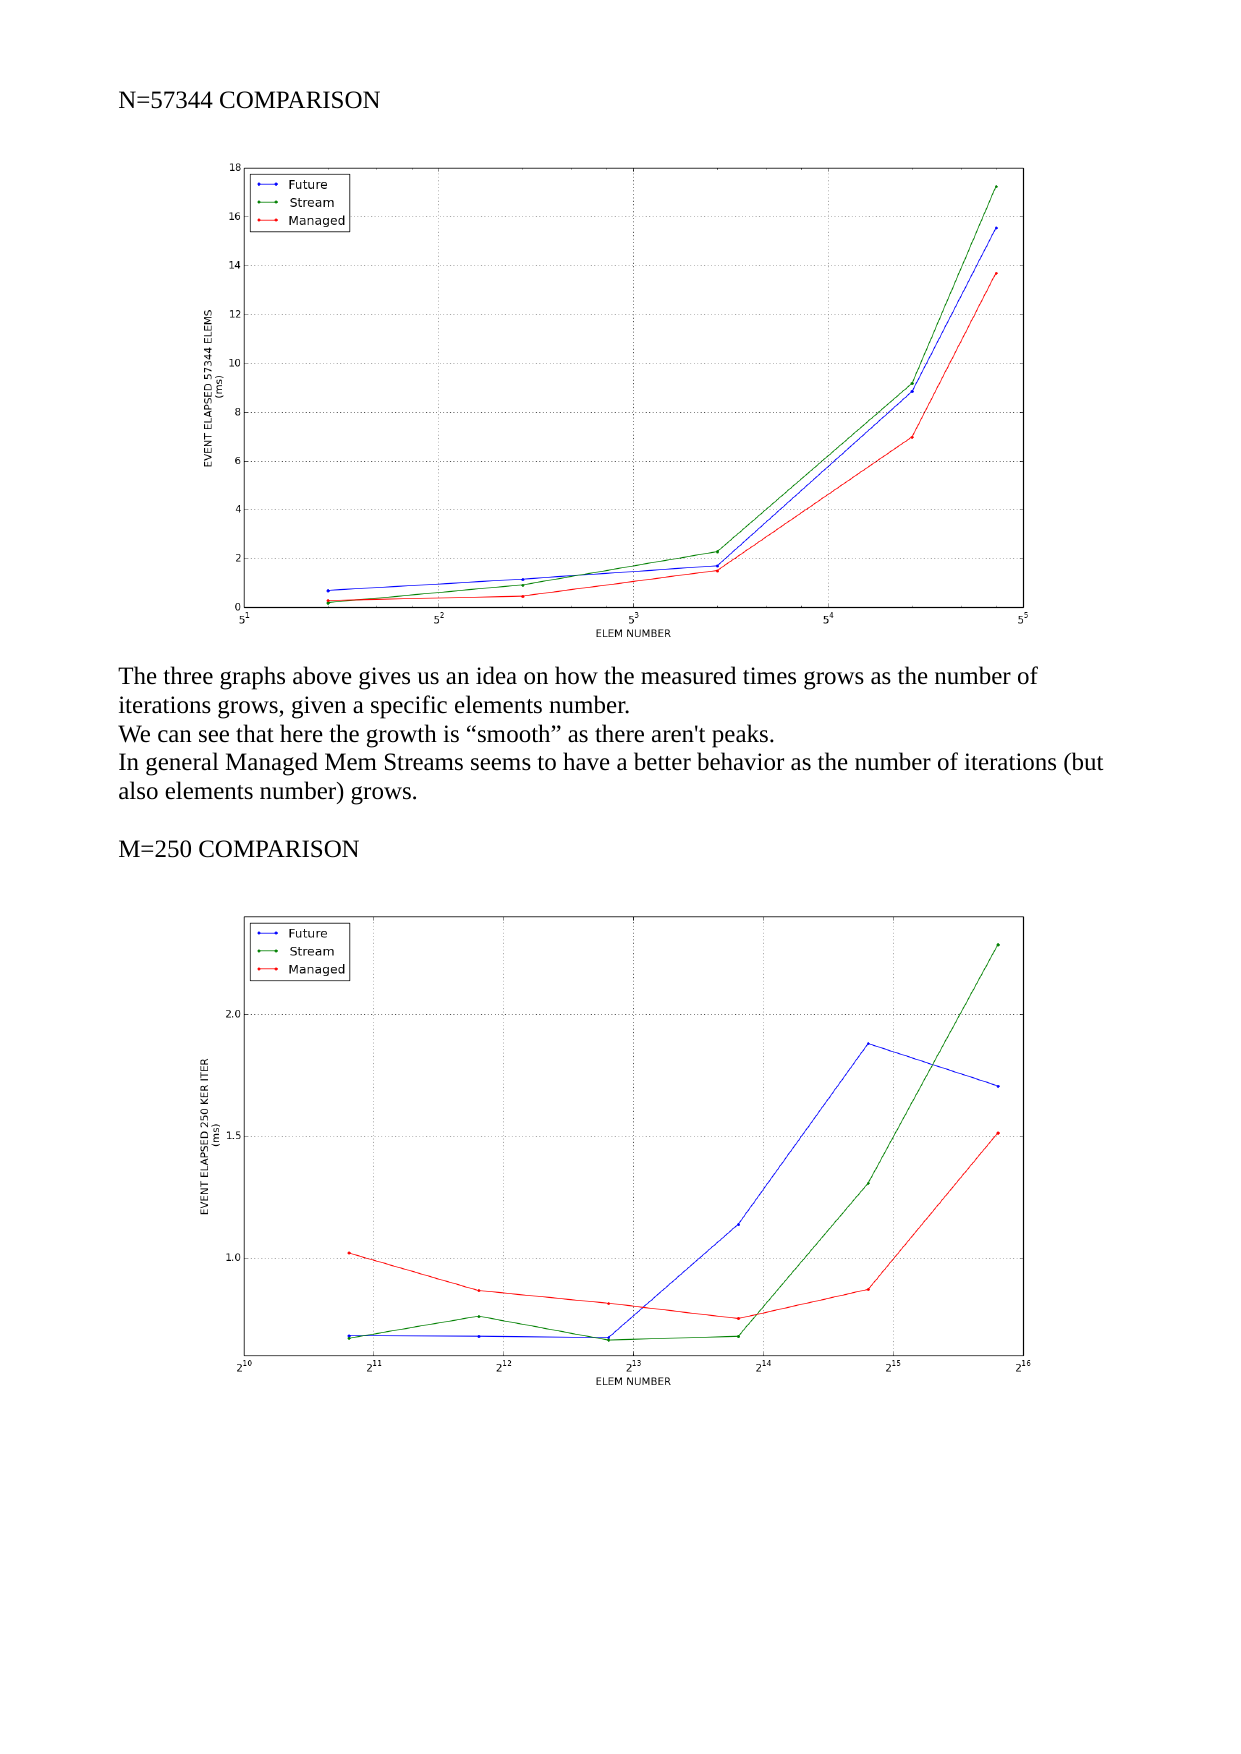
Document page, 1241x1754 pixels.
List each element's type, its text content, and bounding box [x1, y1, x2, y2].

text The three graphs above gives us an idea on how the measured times grows as the number of iterations grows, given a specific elements number. We can see that here the growth is “smooth” as there aren't peaks. In general Managed Mem Streams seems to have a better behavior as the number of iterations (but also elements number) grows. [118, 662, 1122, 805]
text N=57344 COMPARISON [118, 85, 1122, 113]
picture [118, 113, 1123, 662]
picture [118, 862, 1123, 1410]
text M=250 COMPARISON [118, 834, 1122, 862]
